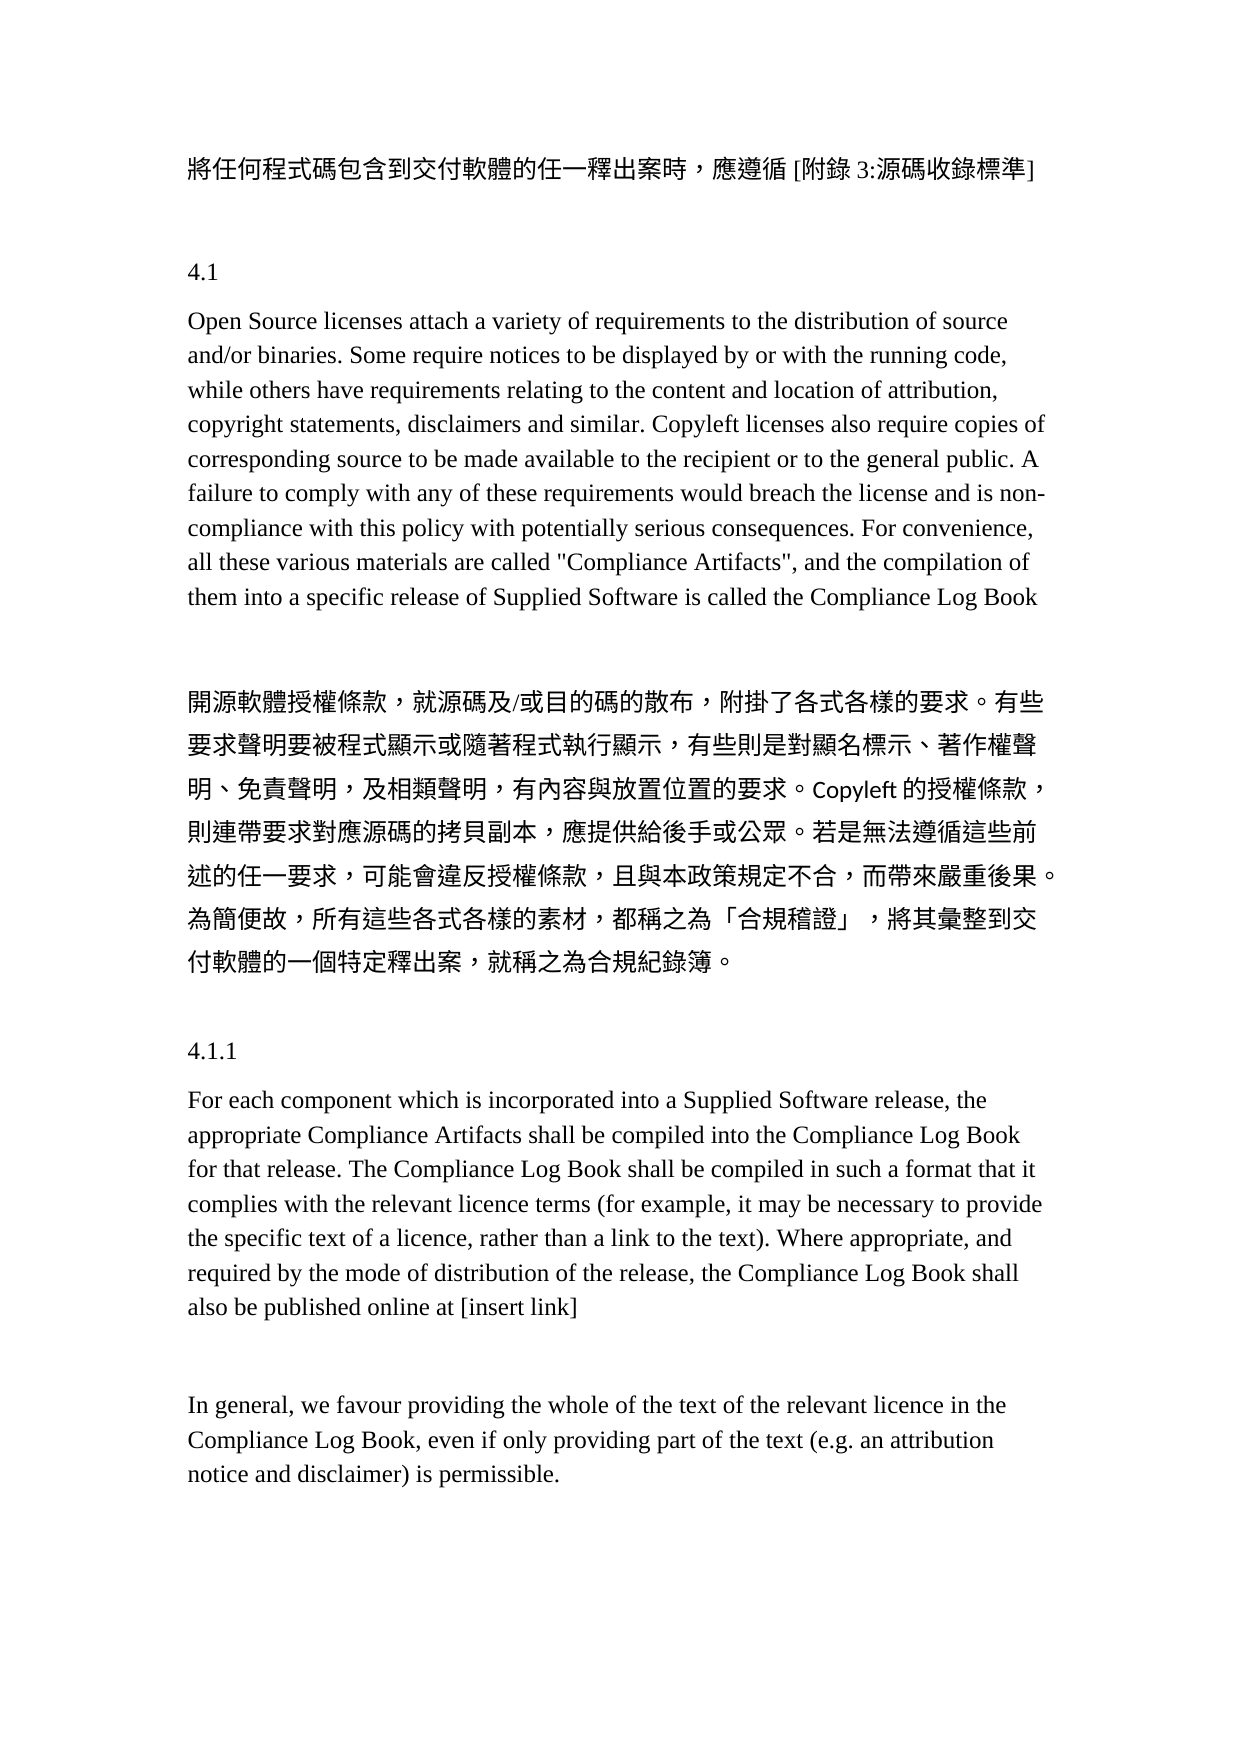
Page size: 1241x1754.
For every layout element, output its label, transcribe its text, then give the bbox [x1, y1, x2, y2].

text 4.1.1 [187, 1036, 1053, 1065]
text Open Source licenses attach a variety of requirements to the distribution of source and/or binaries. Some require notices to be displayed by or with the running code, while others have requirements relating to the content and location of attribution, copyright statements, disclaimers and similar. Copyleft licenses also require copies of corresponding source to be made available to the recipient or to the general public. A failure to comply with any of these requirements would breach the license and is non-compliance with this policy with potentially serious consequences. For convenience, all these various materials are called "Compliance Artifacts", and the compilation of them into a specific release of Supplied Software is called the Compliance Log Book [187, 306, 1053, 611]
text 開源軟體授權條款，就源碼及/或目的碼的散布，附掛了各式各樣的要求。有些要求聲明要被程式顯示或隨著程式執行顯示，有些則是對顯名標示、著作權聲明、免責聲明，及相類聲明，有內容與放置位置的要求。Copyleft 的授權條款，則連帶要求對應源碼的拷貝副本，應提供給後手或公眾。若是無法遵循這些前述的任一要求，可能會違反授權條款，且與本政策規定不合，而帶來嚴重後果。為簡便故，所有這些各式各樣的素材，都稱之為「合規稽證」，將其彙整到交付軟體的一個特定釋出案，就稱之為合規紀錄簿。 [187, 682, 1053, 1016]
text 將任何程式碼包含到交付軟體的任一釋出案時，應遵循 [附錄3:源碼收錄標準] [187, 150, 1053, 186]
text For each component which is incorporated into a Supplied Software release, the appropriate Compliance Artifacts shall be compiled into the Compliance Log Book for that release. The Compliance Log Book shall be compiled in such a format that it complies with the relevant licence terms (for example, it may be necessary to provide the specific text of a licence, rather than a link to the text). Where appropriate, and required by the mode of distribution of the release, the Compliance Log Book shall also be published online at [insert link] [187, 1085, 1053, 1321]
text 4.1 [187, 257, 1053, 286]
text In general, we favour providing the whole of the text of the relevant licence in the Compliance Log Book, even if only providing part of the text (e.g. an attribution notice and disclaimer) is permissible. [187, 1390, 1053, 1488]
